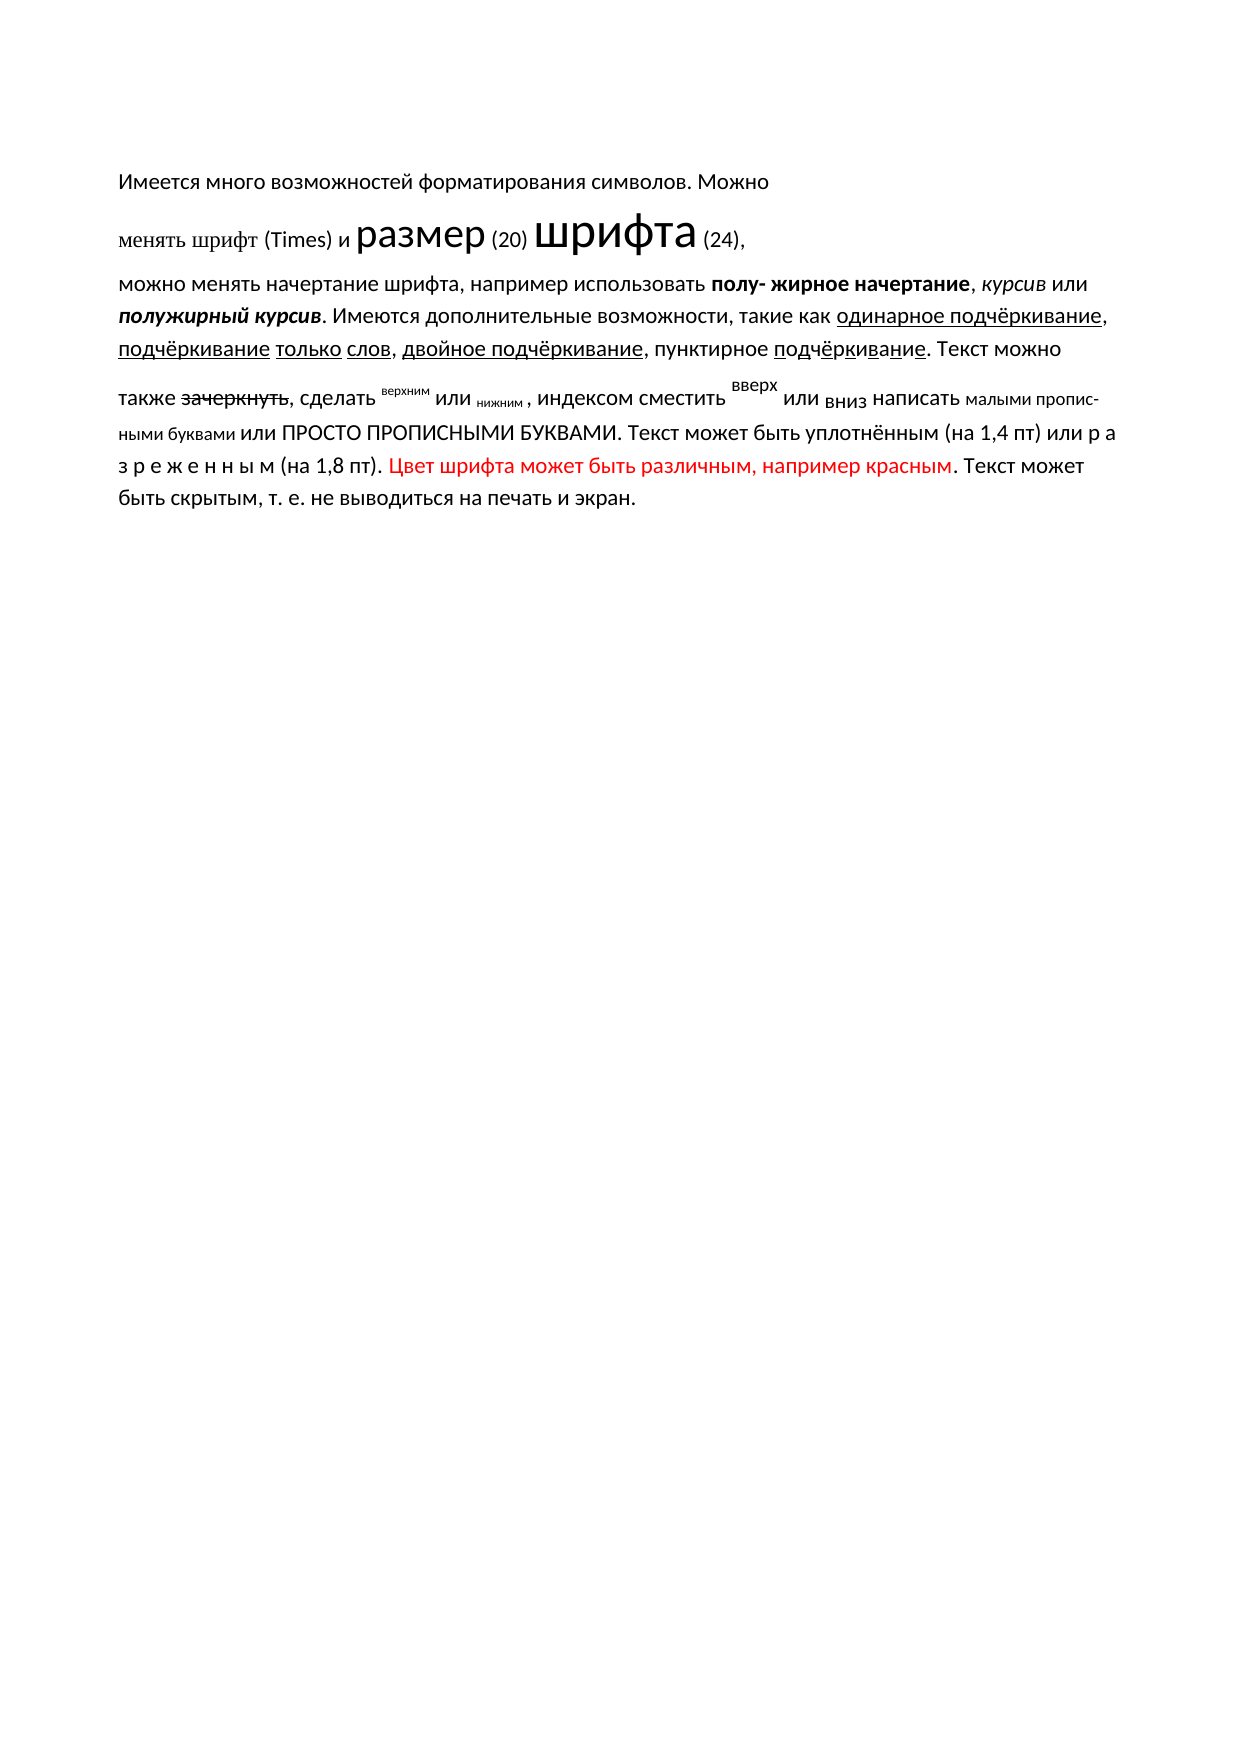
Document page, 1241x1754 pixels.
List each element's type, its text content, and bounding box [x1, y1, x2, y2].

text можно менять начертание шрифта, например использовать полу- жирное начертание, курсив или полужирный курсив. Имеются дополнительные возможности, такие как одинарное подчёркивание, подчёркивание только слов, двойное подчёркивание, пунктирное подчёркивание. Текст можно также зачеркнуть, сделать верхним или нижним , индексом сместить вверх или вниз написать малыми пропис- ными буквами или ПРОСТО ПРОПИСНЫМИ БУКВАМИ. Текст может быть уплотнённым (на 1,4 пт) или р а з р е ж е н н ы м (на 1,8 пт). Цвет шрифта может быть различным, например красным. Текст может быть скрытым, т. е. не выводиться на печать и экран. [118, 269, 1122, 511]
text Имеется много возможностей форматирования символов. Можно [118, 167, 1122, 195]
text менять шрифт (Times) и размер (20) шрифта (24), [118, 199, 1122, 260]
